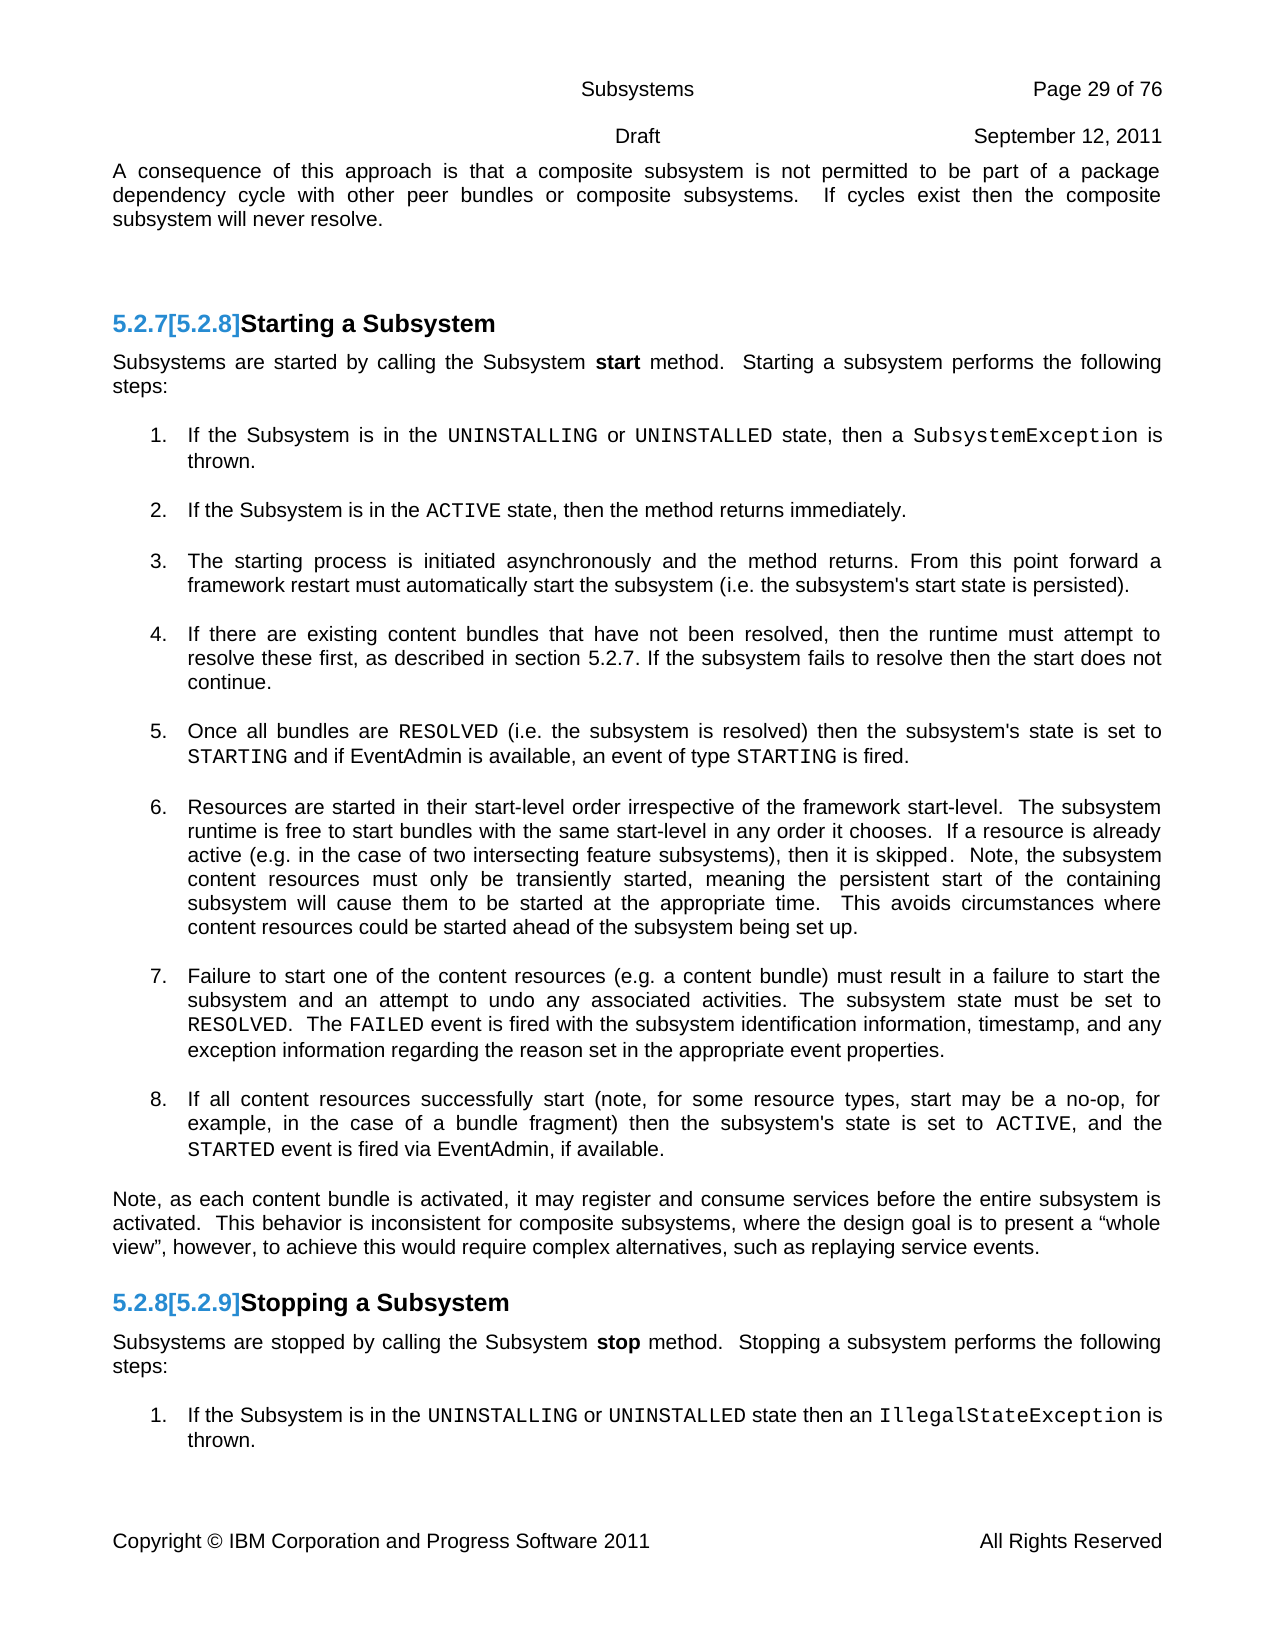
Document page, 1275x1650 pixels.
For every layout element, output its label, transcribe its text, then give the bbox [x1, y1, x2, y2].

list If the Subsystem is in the ACTIVE state, then the method returns immediately. [150, 498, 1162, 524]
text A consequence of this approach is that a composite subsystem is not permitted to be part of a package dependency cycle with other peer bundles or composite subsystems. If cycles exist then the composite subsystem will never resolve. [112, 159, 1162, 231]
list Once all bundles are RESOLVED (i.e. the subsystem is resolved) then the subsystem's state is set to STARTING and if EventAdmin is available, an event of type STARTING is fired. [150, 718, 1162, 770]
list Failure to start one of the content resources (e.g. a content bundle) must result in a failure to start the subsystem and an attempt to undo any associated activities. The subsystem state must be set to RESOLVED. The FAILED event is fired with the subsystem identification information, timestamp, and any exception information regarding the reason set in the appropriate event properties. [150, 964, 1162, 1062]
text Subsystems are started by calling the Subsystem start method. Starting a subsystem performs the following steps: [112, 350, 1162, 398]
list If the Subsystem is in the UNINSTALLING or UNINSTALLED state, then a SubsystemException is thrown. [150, 423, 1162, 473]
list The starting process is initiated asynchronously and the method returns. From this point forward a framework restart must automatically start the subsystem (i.e. the subsystem's start state is persisted). [150, 549, 1162, 597]
text Subsystems are stopped by calling the Subsystem stop method. Stopping a subsystem performs the following steps: [112, 1329, 1162, 1377]
subtitle Stopping a Subsystem [112, 1288, 1162, 1317]
list Resources are started in their start-level order irrespective of the framework start-level. The subsystem runtime is free to start bundles with the same start-level in any order it chooses. If a resource is already active (e.g. in the case of two intersecting feature subsystems), then it is skipped. Note, the subsystem content resources must only be transiently started, meaning the persistent start of the containing subsystem will cause them to be started at the appropriate time. This avoids circumstances where content resources could be started ahead of the subsystem being set up. [150, 795, 1162, 939]
list If the Subsystem is in the UNINSTALLING or UNINSTALLED state then an IllegalStateException is thrown. [150, 1402, 1162, 1452]
list If all content resources successfully start (note, for some resource types, start may be a no-op, for example, in the case of a bundle fragment) then the subsystem's state is set to ACTIVE, and the STARTED event is fired via EventAdmin, if available. [150, 1087, 1162, 1162]
list If there are existing content bundles that have not been resolved, then the runtime must attempt to resolve these first, as described in section 5.2.7. If the subsystem fails to resolve then the start does not continue. [150, 622, 1162, 693]
text Note, as each content bundle is activated, it may register and consume services before the entire subsystem is activated. This behavior is inconsistent for composite subsystems, where the design goal is to present a “whole view”, however, to achieve this would require complex alternatives, such as replaying service events. [112, 1187, 1162, 1259]
subtitle Starting a Subsystem [112, 309, 1162, 338]
